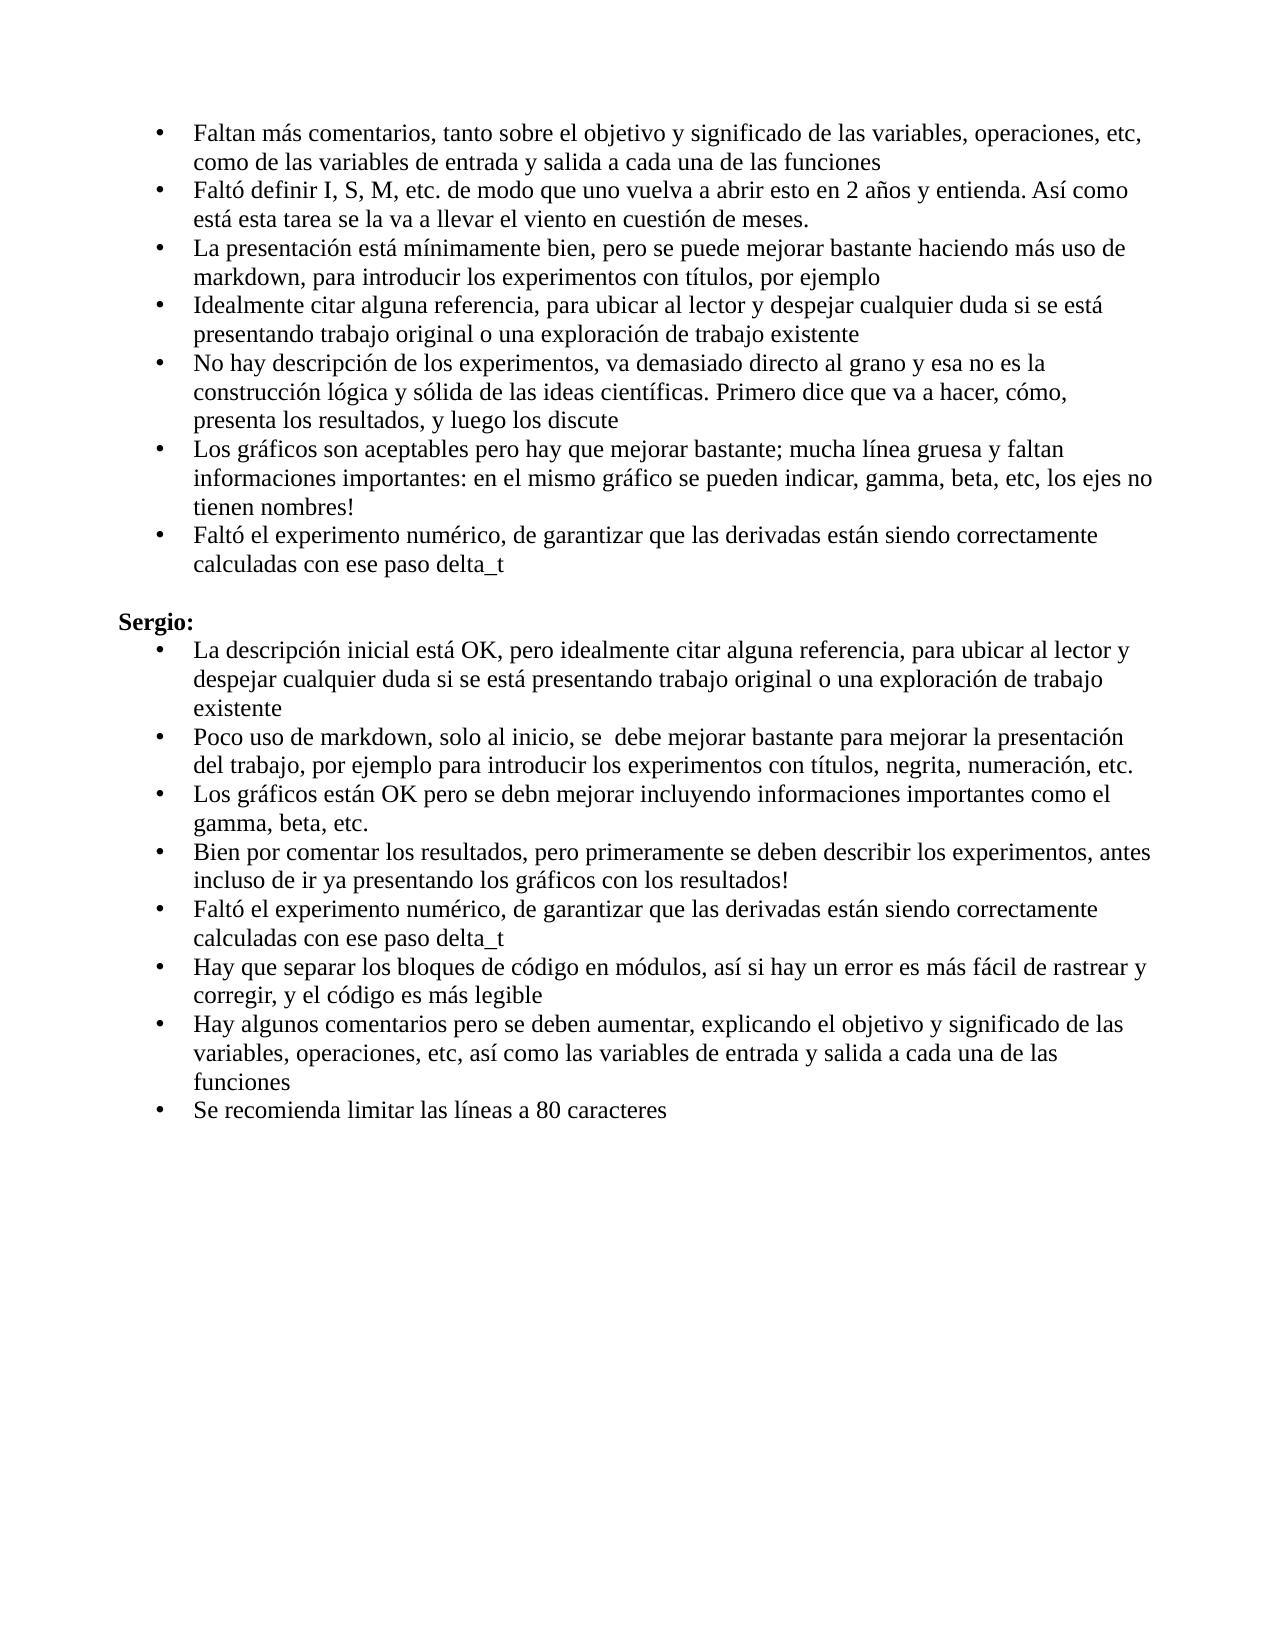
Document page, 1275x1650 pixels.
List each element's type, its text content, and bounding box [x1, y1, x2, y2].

list Los gráficos están OK pero se debn mejorar incluyendo informaciones importantes como el gamma, beta, etc. [156, 779, 1157, 837]
list La presentación está mínimamente bien, pero se puede mejorar bastante haciendo más uso de markdown, para introducir los experimentos con títulos, por ejemplo [156, 233, 1157, 291]
list Idealmente citar alguna referencia, para ubicar al lector y despejar cualquier duda si se está presentando trabajo original o una exploración de trabajo existente [156, 291, 1157, 348]
list Hay algunos comentarios pero se deben aumentar, explicando el objetivo y significado de las variables, operaciones, etc, así como las variables de entrada y salida a cada una de las funciones [156, 1009, 1157, 1096]
list Faltó el experimento numérico, de garantizar que las derivadas están siendo correctamente calculadas con ese paso delta_t [156, 521, 1157, 578]
list Bien por comentar los resultados, pero primeramente se deben describir los experimentos, antes incluso de ir ya presentando los gráficos con los resultados! [156, 837, 1157, 894]
list Faltó el experimento numérico, de garantizar que las derivadas están siendo correctamente calculadas con ese paso delta_t [156, 894, 1157, 952]
list La descripción inicial está OK, pero idealmente citar alguna referencia, para ubicar al lector y despejar cualquier duda si se está presentando trabajo original o una exploración de trabajo existente [156, 636, 1157, 722]
list Poco uso de markdown, solo al inicio, se debe mejorar bastante para mejorar la presentación del trabajo, por ejemplo para introducir los experimentos con títulos, negrita, numeración, etc. [156, 722, 1157, 779]
list No hay descripción de los experimentos, va demasiado directo al grano y esa no es la construcción lógica y sólida de las ideas científicas. Primero dice que va a hacer, cómo, presenta los resultados, y luego los discute [156, 348, 1157, 434]
list Hay que separar los bloques de código en módulos, así si hay un error es más fácil de rastrear y corregir, y el código es más legible [156, 952, 1157, 1009]
list Se recomienda limitar las líneas a 80 caracteres [156, 1096, 1157, 1124]
list Faltó definir I, S, M, etc. de modo que uno vuelva a abrir esto en 2 años y entienda. Así como está esta tarea se la va a llevar el viento en cuestión de meses. [156, 176, 1157, 233]
list Faltan más comentarios, tanto sobre el objetivo y significado de las variables, operaciones, etc, como de las variables de entrada y salida a cada una de las funciones [156, 118, 1157, 176]
list Los gráficos son aceptables pero hay que mejorar bastante; mucha línea gruesa y faltan informaciones importantes: en el mismo gráfico se pueden indicar, gamma, beta, etc, los ejes no tienen nombres! [156, 434, 1157, 521]
text Sergio: [118, 607, 1157, 636]
